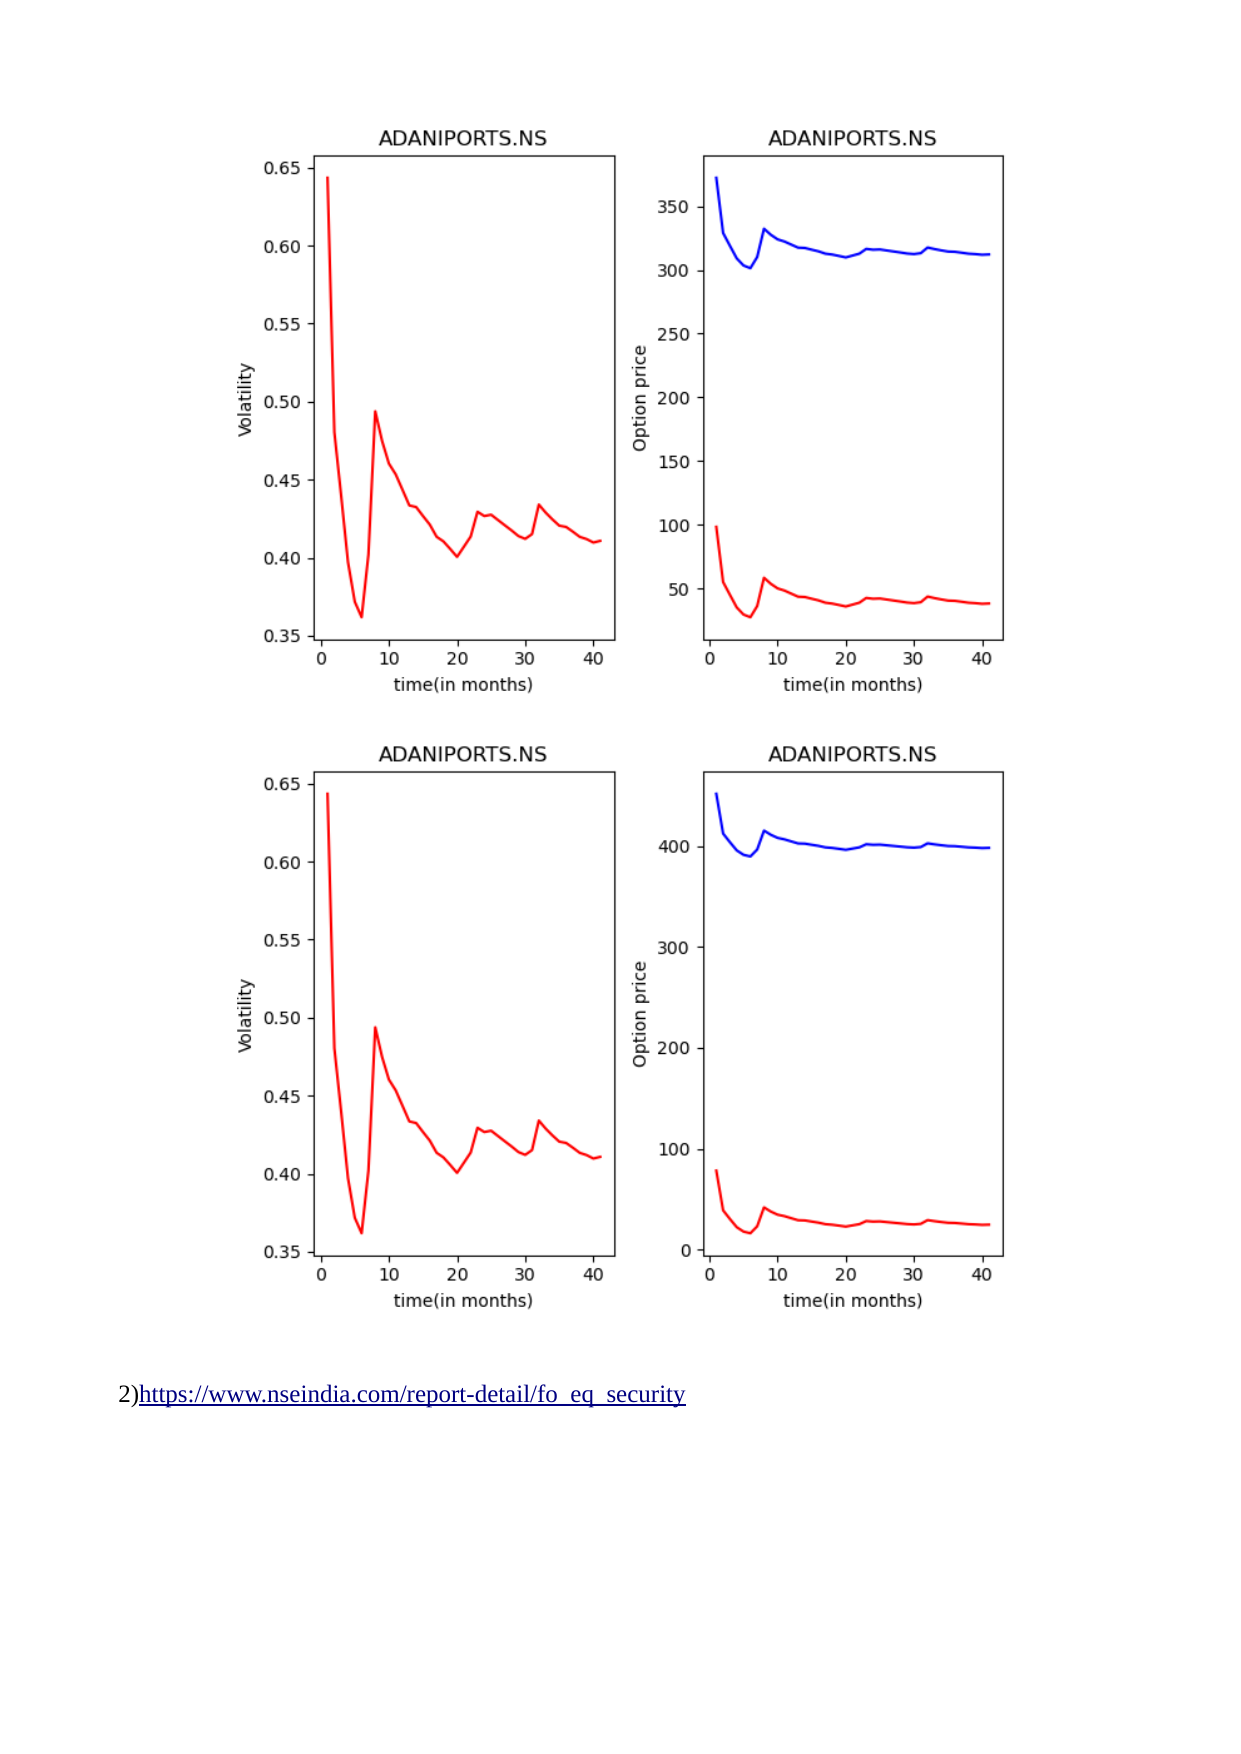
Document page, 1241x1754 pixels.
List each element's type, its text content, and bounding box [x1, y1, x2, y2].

picture [227, 734, 1014, 1322]
picture [227, 118, 1014, 706]
text 2)https://www.nseindia.com/report-detail/fo_eq_security [118, 1379, 1122, 1408]
